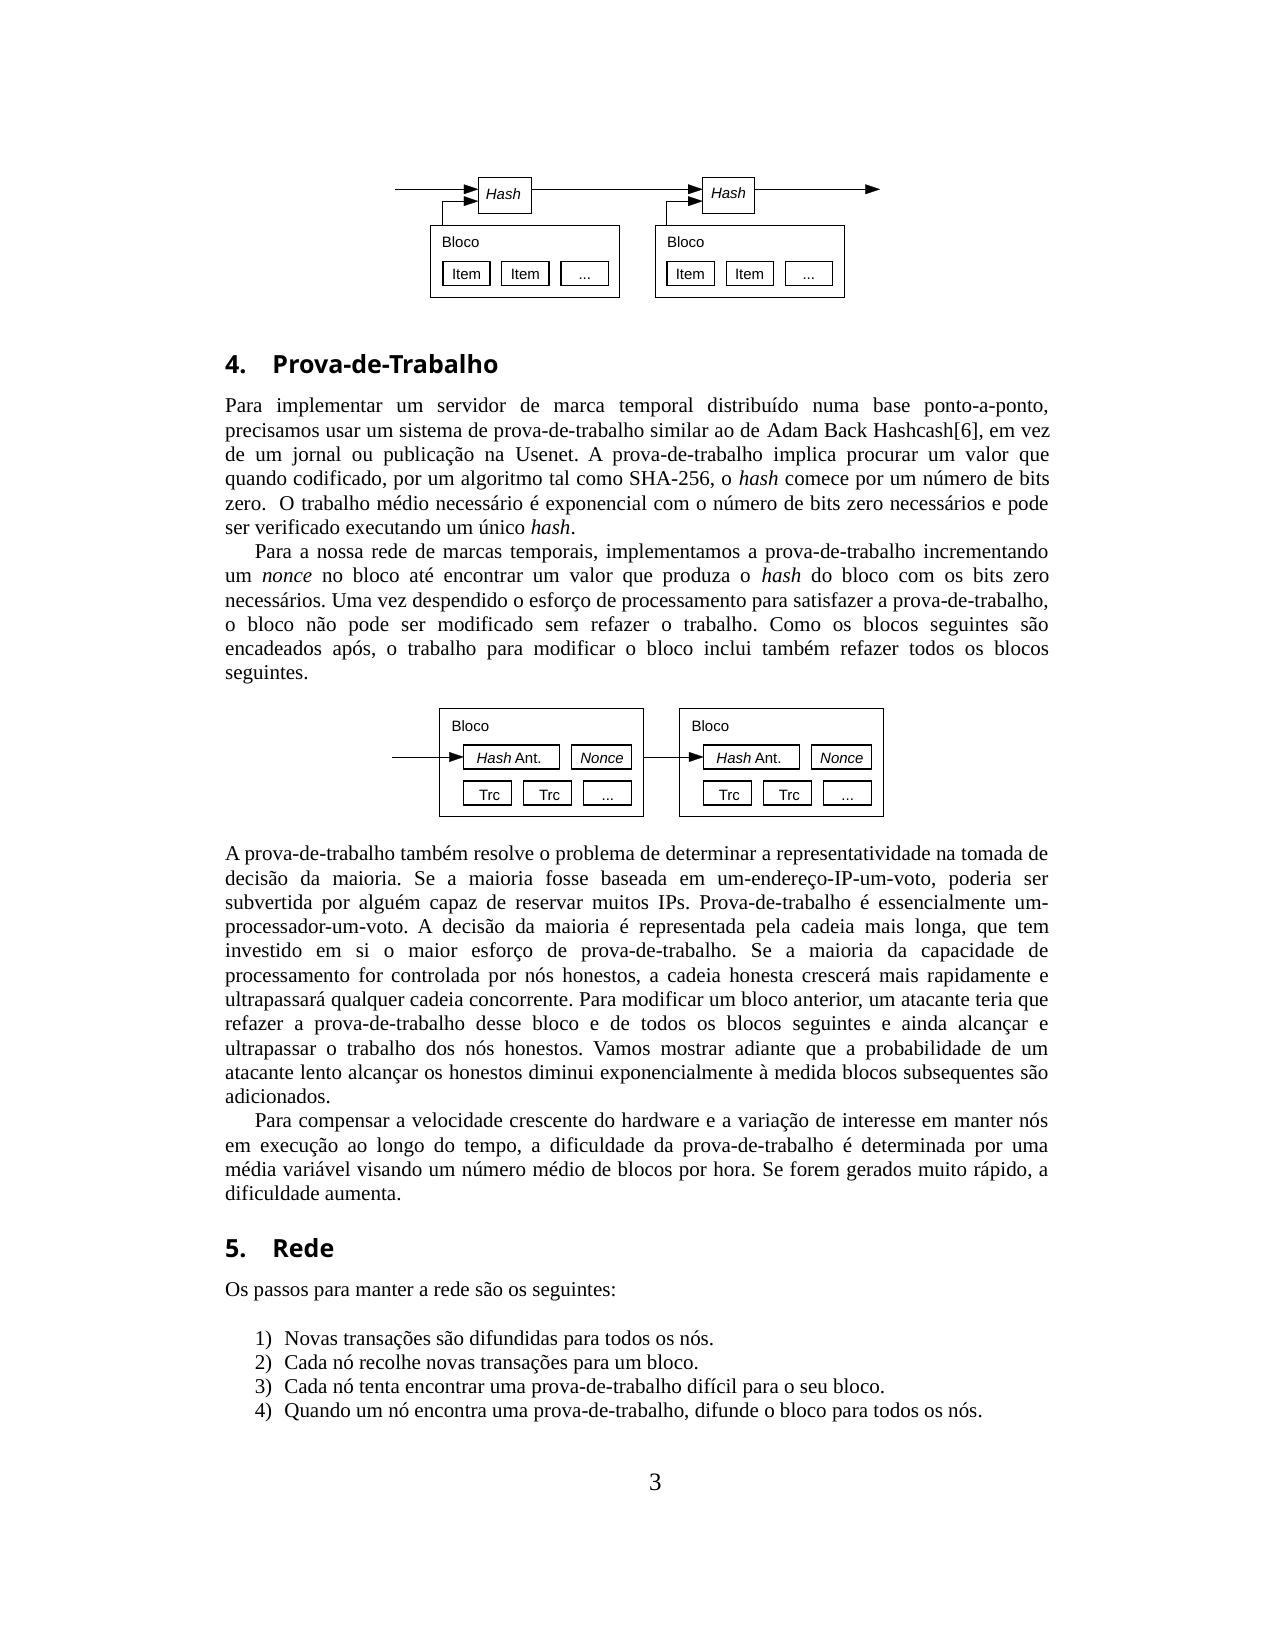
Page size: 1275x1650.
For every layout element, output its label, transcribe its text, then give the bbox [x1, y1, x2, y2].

text Para compensar a velocidade crescente do hardware e a variação de interesse em manter nós em execução ao longo do tempo, a dificuldade da prova-de-trabalho é determinada por uma média variável visando um número médio de blocos por hora. Se forem gerados muito rápido, a dificuldade aumenta. [225, 1108, 1050, 1205]
text Os passos para manter a rede são os seguintes: [225, 1277, 1050, 1301]
text Para implementar um servidor de marca temporal distribuído numa base ponto-a-ponto, precisamos usar um sistema de prova-de-trabalho similar ao de Adam Back Hashcash[6], em vez de um jornal ou publicação na Usenet. A prova-de-trabalho implica procurar um valor que quando codificado, por um algoritmo tal como SHA-256, o hash comece por um número de bits zero. O trabalho médio necessário é exponencial com o número de bits zero necessários e pode ser verificado executando um único hash. [225, 393, 1050, 539]
list Novas transações são difundidas para todos os nós. [254, 1325, 1050, 1349]
subtitle 4. Prova-de-Trabalho [225, 347, 1050, 381]
text A prova-de-trabalho também resolve o problema de determinar a representatividade na tomada de decisão da maioria. Se a maioria fosse baseada em um-endereço-IP-um-voto, poderia ser subvertida por alguém capaz de reservar muitos IPs. Prova-de-trabalho é essencialmente um-processador-um-voto. A decisão da maioria é representada pela cadeia mais longa, que tem investido em si o maior esforço de prova-de-trabalho. Se a maioria da capacidade de processamento for controlada por nós honestos, a cadeia honesta crescerá mais rapidamente e ultrapassará qualquer cadeia concorrente. Para modificar um bloco anterior, um atacante teria que refazer a prova-de-trabalho desse bloco e de todos os blocos seguintes e ainda alcançar e ultrapassar o trabalho dos nós honestos. Vamos mostrar adiante que a probabilidade de um atacante lento alcançar os honestos diminui exponencialmente à medida blocos subsequentes são adicionados. [225, 841, 1050, 1108]
list Cada nó recolhe novas transações para um bloco. [254, 1349, 1050, 1374]
list Cada nó tenta encontrar uma prova-de-trabalho difícil para o seu bloco. [254, 1374, 1050, 1398]
list Quando um nó encontra uma prova-de-trabalho, difunde o bloco para todos os nós. [254, 1398, 1050, 1422]
subtitle 5. Rede [225, 1230, 1050, 1264]
text Para a nossa rede de marcas temporais, implementamos a prova-de-trabalho incrementando um nonce no bloco até encontrar um valor que produza o hash do bloco com os bits zero necessários. Uma vez despendido o esforço de processamento para satisfazer a prova-de-trabalho, o bloco não pode ser modificado sem refazer o trabalho. Como os blocos seguintes são encadeados após, o trabalho para modificar o bloco inclui também refazer todos os blocos seguintes. [225, 539, 1050, 684]
